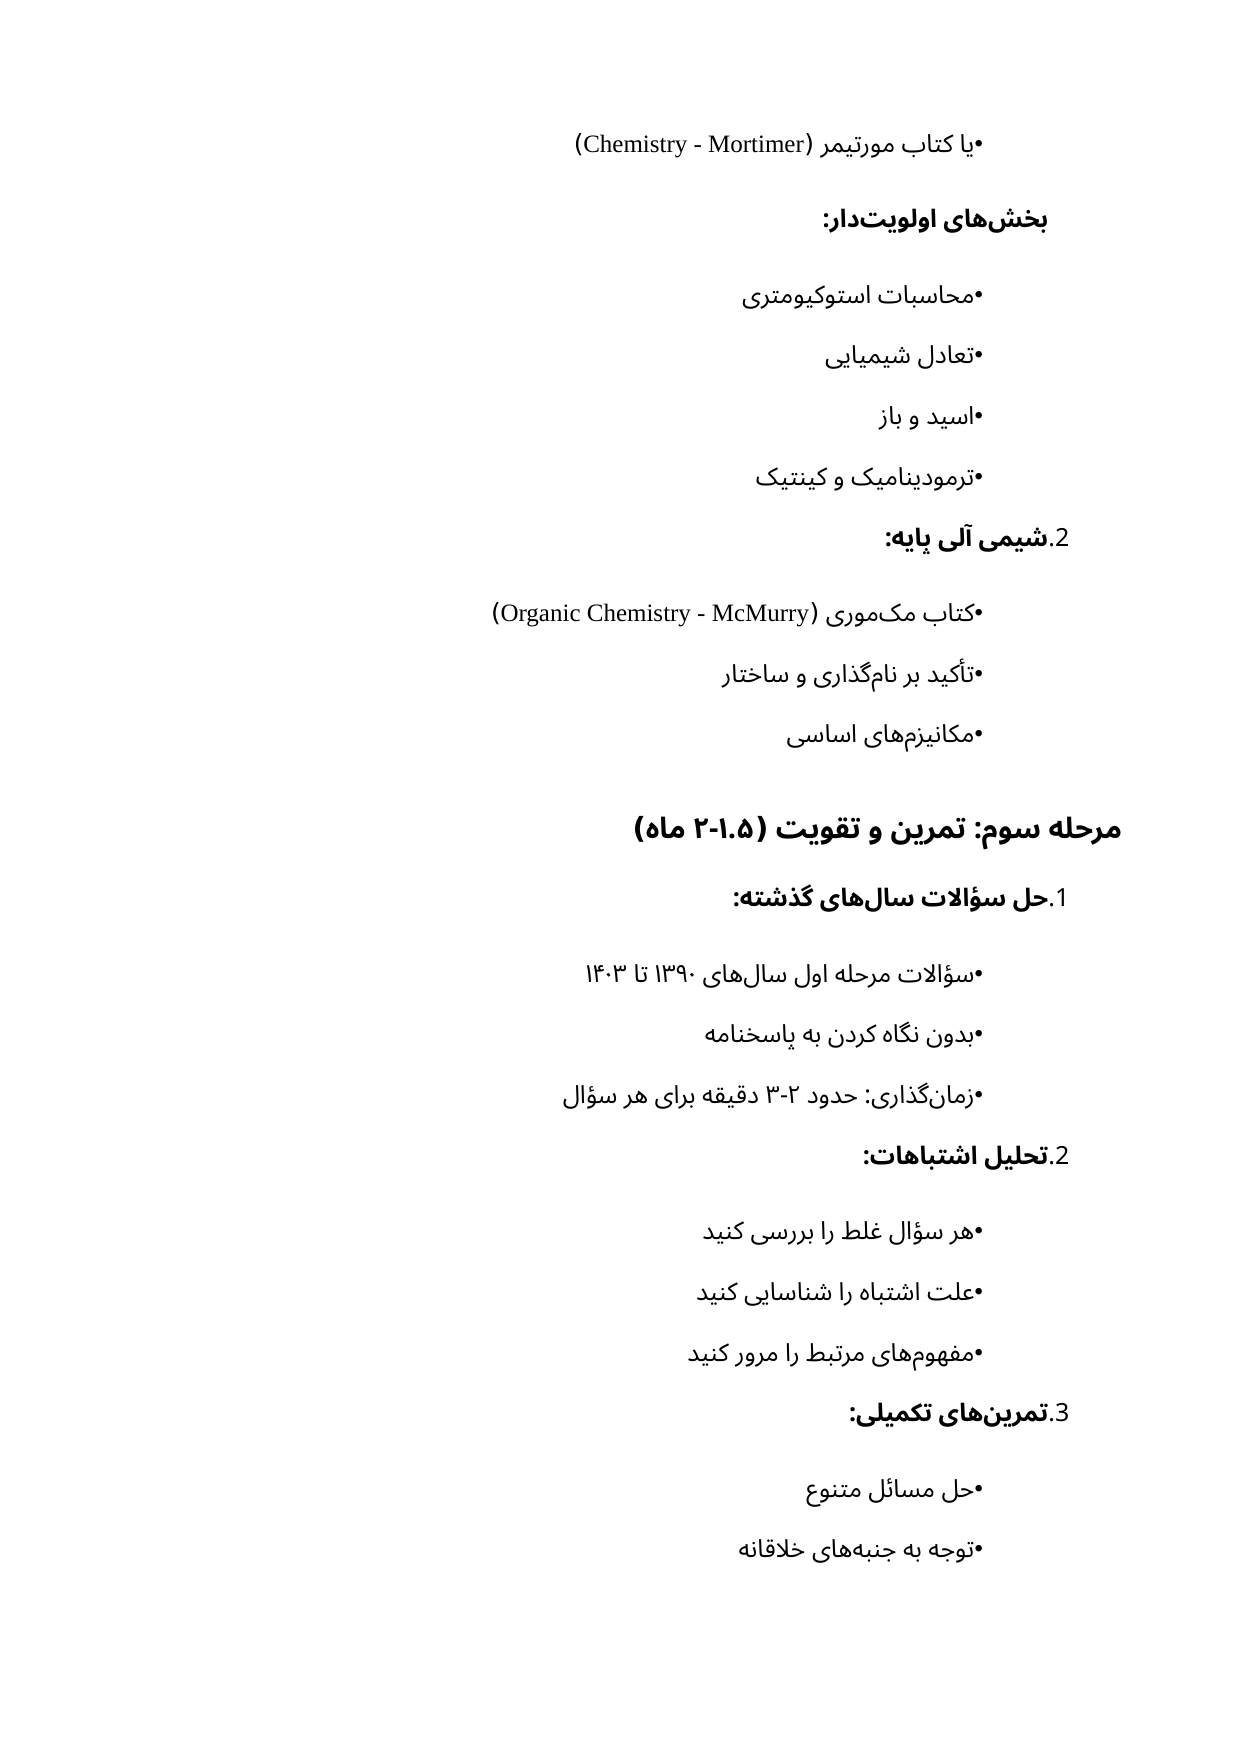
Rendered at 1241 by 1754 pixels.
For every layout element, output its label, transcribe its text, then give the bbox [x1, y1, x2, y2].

list علت اشتباه را شناسایی کنید [118, 1266, 1004, 1319]
list کتاب مک‌موری (Organic Chemistry - McMurry) [118, 587, 1004, 640]
list توجه به جنبه‌های خلاقانه [118, 1523, 1004, 1576]
list تعادل شیمیایی [118, 329, 1004, 382]
list محاسبات استوکیومتری [118, 269, 1004, 322]
list مفهوم‌های مرتبط را مرور کنید [118, 1327, 1004, 1379]
list سؤالات مرحله اول سال‌های ۱۳۹۰ تا ۱۴۰۳ [118, 948, 1004, 1001]
list بخش‌های اولویت‌دار: [118, 193, 1078, 246]
list مکانیزم‌های اساسی [118, 708, 1004, 761]
list زمان‌گذاری: حدود ۲-۳ دقیقه برای هر سؤال [118, 1069, 1004, 1122]
list هر سؤال غلط را بررسی کنید [118, 1205, 1004, 1258]
list اسید و باز [118, 390, 1004, 443]
list تمرین‌های تکمیلی: [118, 1387, 1078, 1440]
list یا کتاب مورتیمر (Chemistry - Mortimer) [118, 118, 1004, 171]
list تحلیل اشتباهات: [118, 1130, 1078, 1183]
list حل سؤالات سال‌های گذشته: [118, 872, 1078, 925]
list تأکید بر نام‌گذاری و ساختار [118, 648, 1004, 701]
list بدون نگاه کردن به پاسخنامه [118, 1008, 1004, 1061]
subtitle مرحله سوم: تمرین و تقویت (۱.۵-۲ ماه) [118, 798, 1122, 860]
list ترمودینامیک و کینتیک [118, 451, 1004, 504]
list شیمی آلی پایه: [118, 512, 1078, 564]
list حل مسائل متنوع [118, 1463, 1004, 1516]
